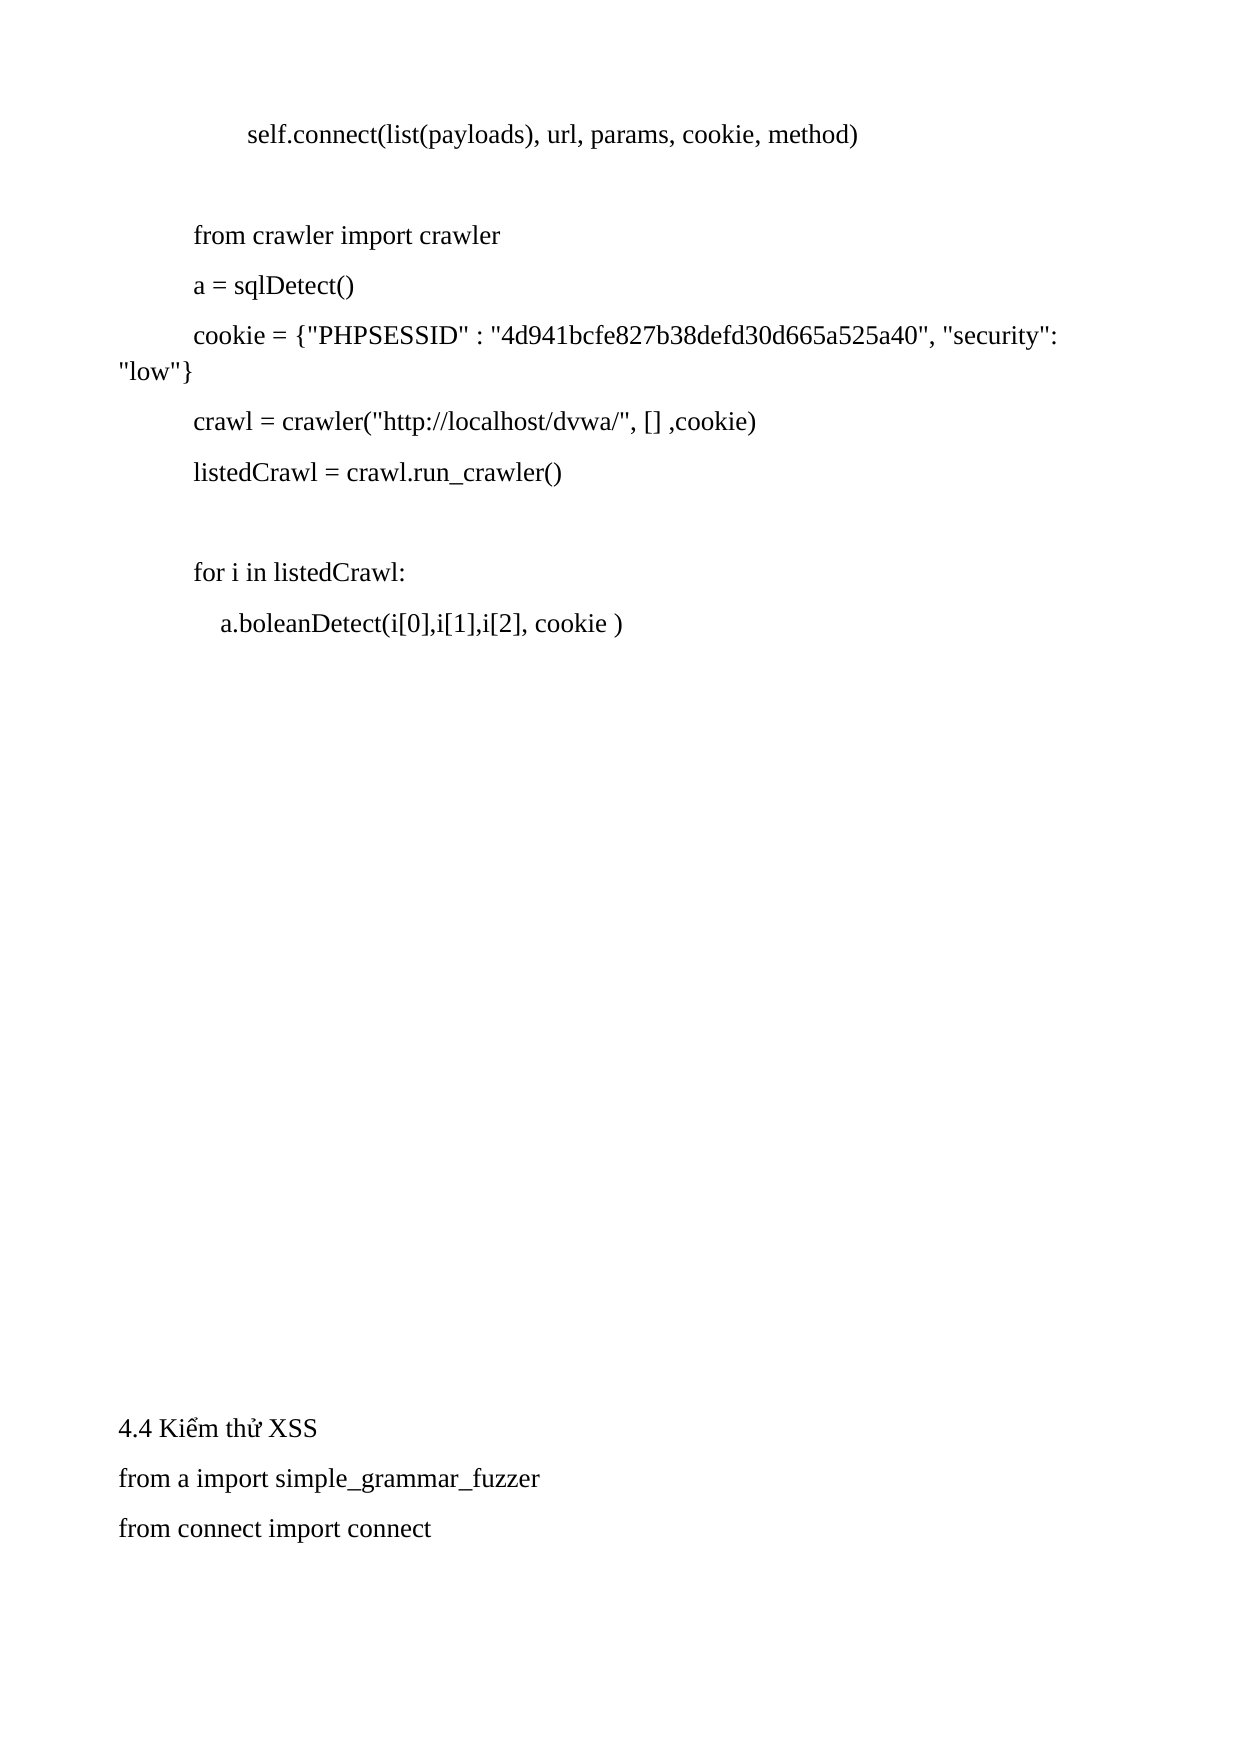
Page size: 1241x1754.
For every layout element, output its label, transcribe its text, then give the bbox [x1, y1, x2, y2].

text crawl = crawler("http://localhost/dvwa/", [] ,cookie) [118, 405, 1122, 437]
text listedCrawl = crawl.run_crawler() [118, 456, 1122, 487]
text a.boleanDetect(i[0],i[1],i[2], cookie ) [118, 607, 1122, 638]
text 4.4 Kiểm thử XSS [118, 1412, 1122, 1443]
text a = sqlDetect() [118, 269, 1122, 300]
text from a import simple_grammar_fuzzer [118, 1462, 1122, 1493]
text from crawler import crawler [118, 219, 1122, 250]
text for i in listedCrawl: [118, 556, 1122, 587]
text cookie = {"PHPSESSID" : "4d941bcfe827b38defd30d665a525a40", "security": "low"} [118, 319, 1122, 386]
text from connect import connect [118, 1512, 1122, 1543]
text self.connect(list(payloads), url, params, cookie, method) [118, 118, 1122, 149]
